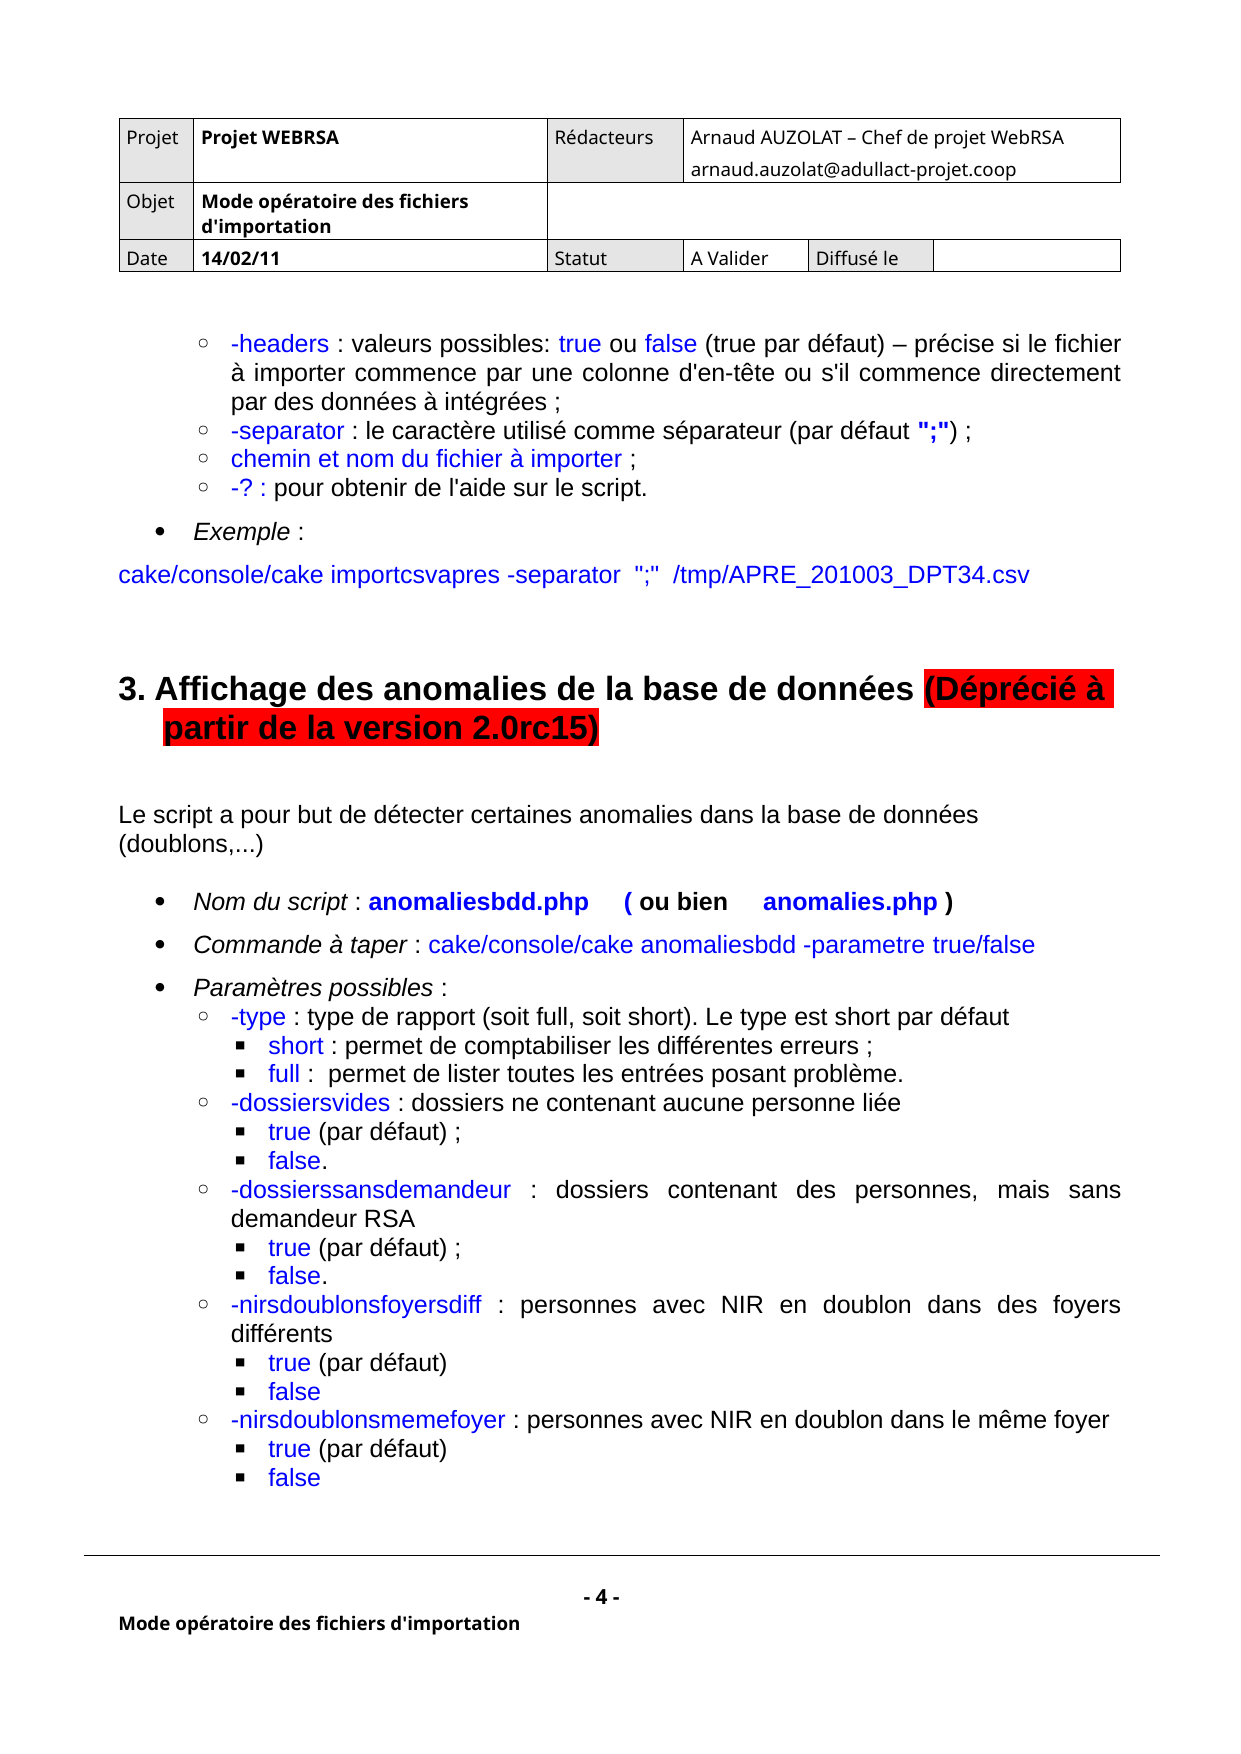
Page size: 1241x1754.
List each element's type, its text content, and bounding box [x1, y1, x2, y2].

list -nirsdoublonsmemefoyer : personnes avec NIR en doublon dans le même foyer [193, 1406, 1122, 1434]
list -dossiersvides : dossiers ne contenant aucune personne liée [193, 1088, 1122, 1117]
list true (par défaut) ; [231, 1232, 1122, 1261]
list Exemple : [156, 517, 1122, 545]
list Nom du script : anomaliesbdd.php ( ou bien anomalies.php ) [156, 886, 1122, 915]
list -nirsdoublonsfoyersdiff : personnes avec NIR en doublon dans des foyers différents [193, 1290, 1122, 1348]
list -type : type de rapport (soit full, soit short). Le type est short par défaut [193, 1002, 1122, 1031]
list chemin et nom du fichier à importer ; [193, 444, 1122, 473]
text Le script a pour but de détecter certaines anomalies dans la base de données (doublons,...) [118, 800, 1122, 858]
list -? : pour obtenir de l'aide sur le script. [193, 473, 1122, 502]
list false [231, 1463, 1122, 1492]
list full : permet de lister toutes les entrées posant problème. [231, 1059, 1122, 1088]
list -separator : le caractère utilisé comme séparateur (par défaut ";") ; [193, 416, 1122, 444]
subtitle 3. Affichage des anomalies de la base de données (Déprécié à partir de la version 2.0rc15) [118, 669, 1122, 746]
list Paramètres possibles : [156, 973, 1122, 1002]
list true (par défaut) ; [231, 1117, 1122, 1146]
list true (par défaut) [231, 1434, 1122, 1463]
text cake/console/cake importcsvapres -separator ";" /tmp/APRE_201003_DPT34.csv [118, 560, 1122, 588]
list Commande à taper : cake/console/cake anomaliesbdd -parametre true/false [156, 930, 1122, 958]
list true (par défaut) [231, 1348, 1122, 1377]
list false. [231, 1146, 1122, 1175]
list false. [231, 1261, 1122, 1290]
list -headers : valeurs possibles: true ou false (true par défaut) – précise si le fichier à importer commence par une colonne d'en-tête ou s'il commence directement par des données à intégrées ; [193, 329, 1122, 416]
list false [231, 1377, 1122, 1406]
list short : permet de comptabiliser les différentes erreurs ; [231, 1031, 1122, 1059]
list -dossierssansdemandeur : dossiers contenant des personnes, mais sans demandeur RSA [193, 1175, 1122, 1232]
